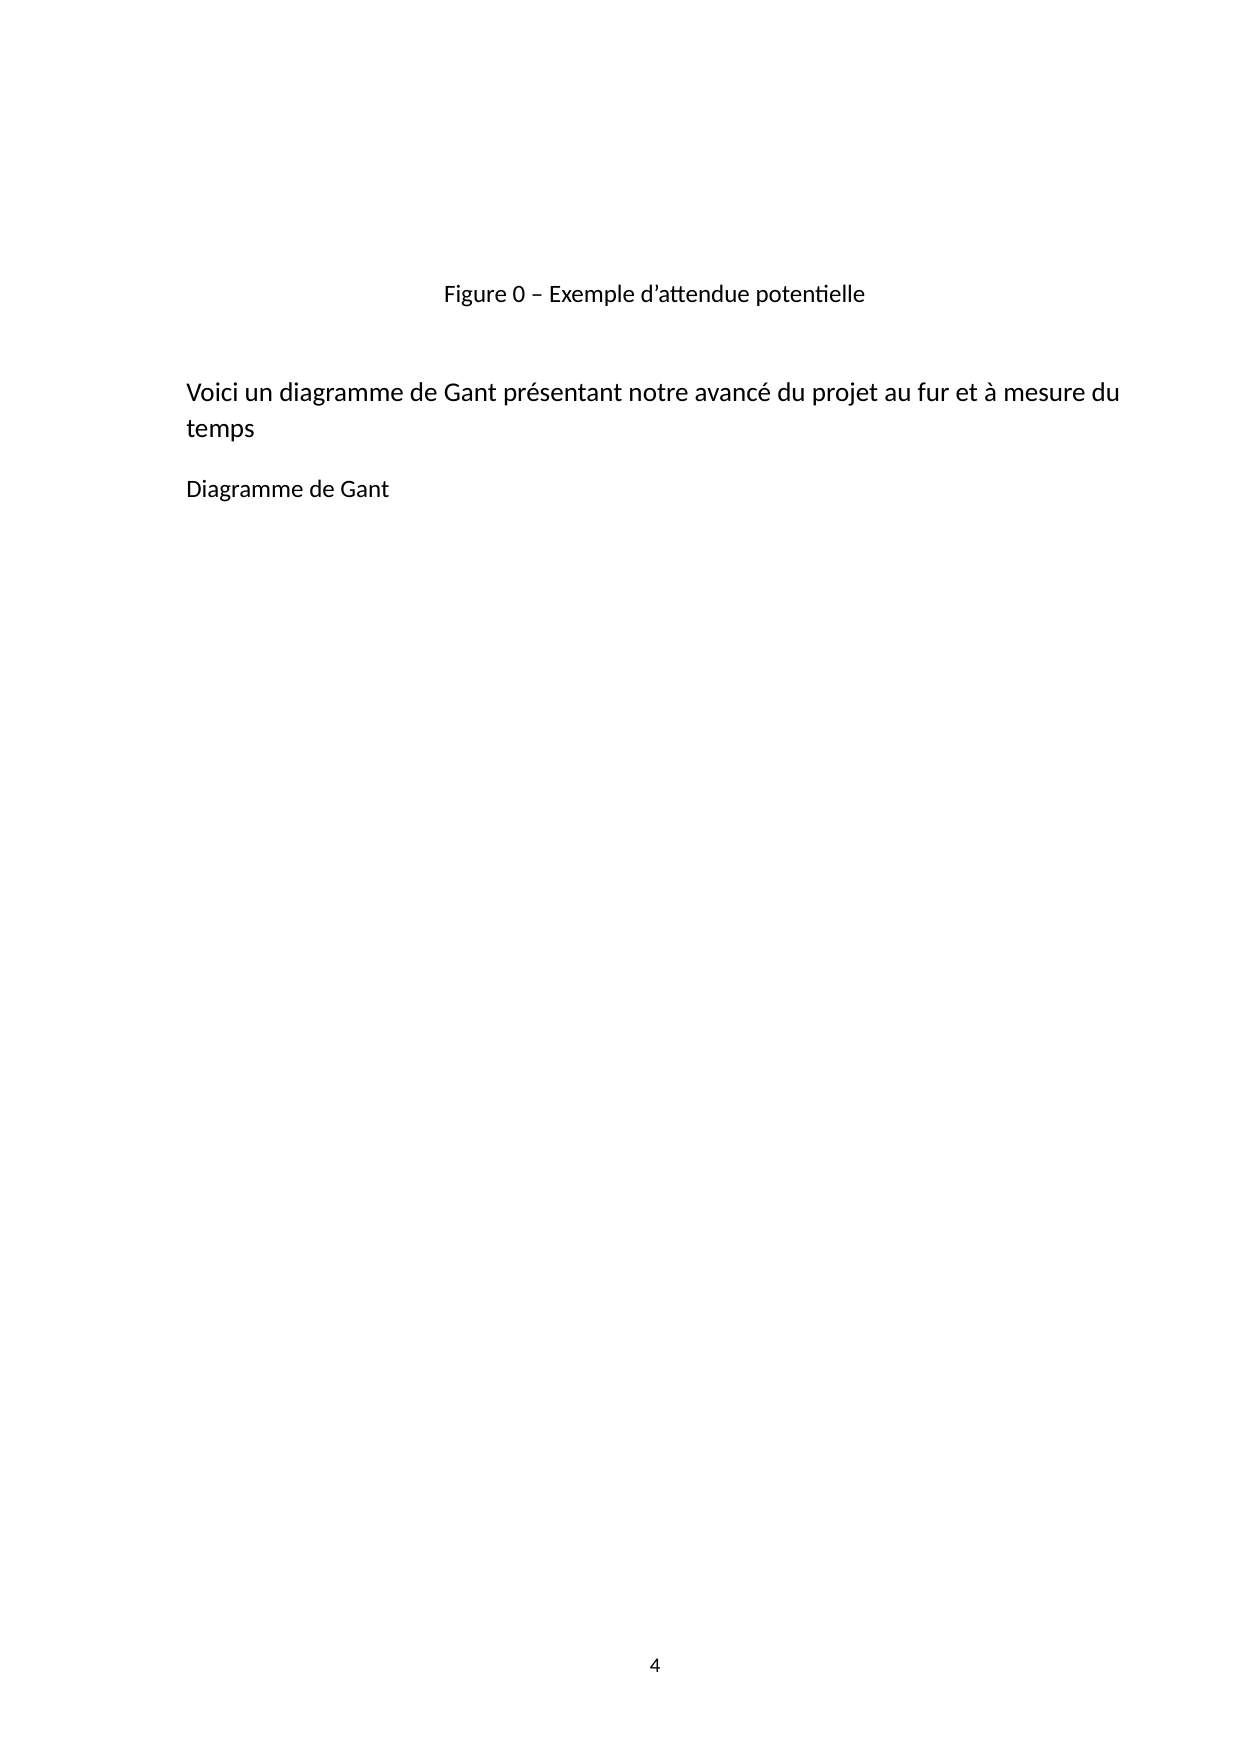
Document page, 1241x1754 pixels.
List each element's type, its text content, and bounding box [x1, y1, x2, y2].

text Voici un diagramme de Gant présentant notre avancé du projet au fur et à mesure du temps [186, 375, 1123, 444]
text Figure 0 – Exemple d’attendue potentielle [186, 278, 1123, 309]
text Diagramme de Gant [186, 473, 1123, 504]
